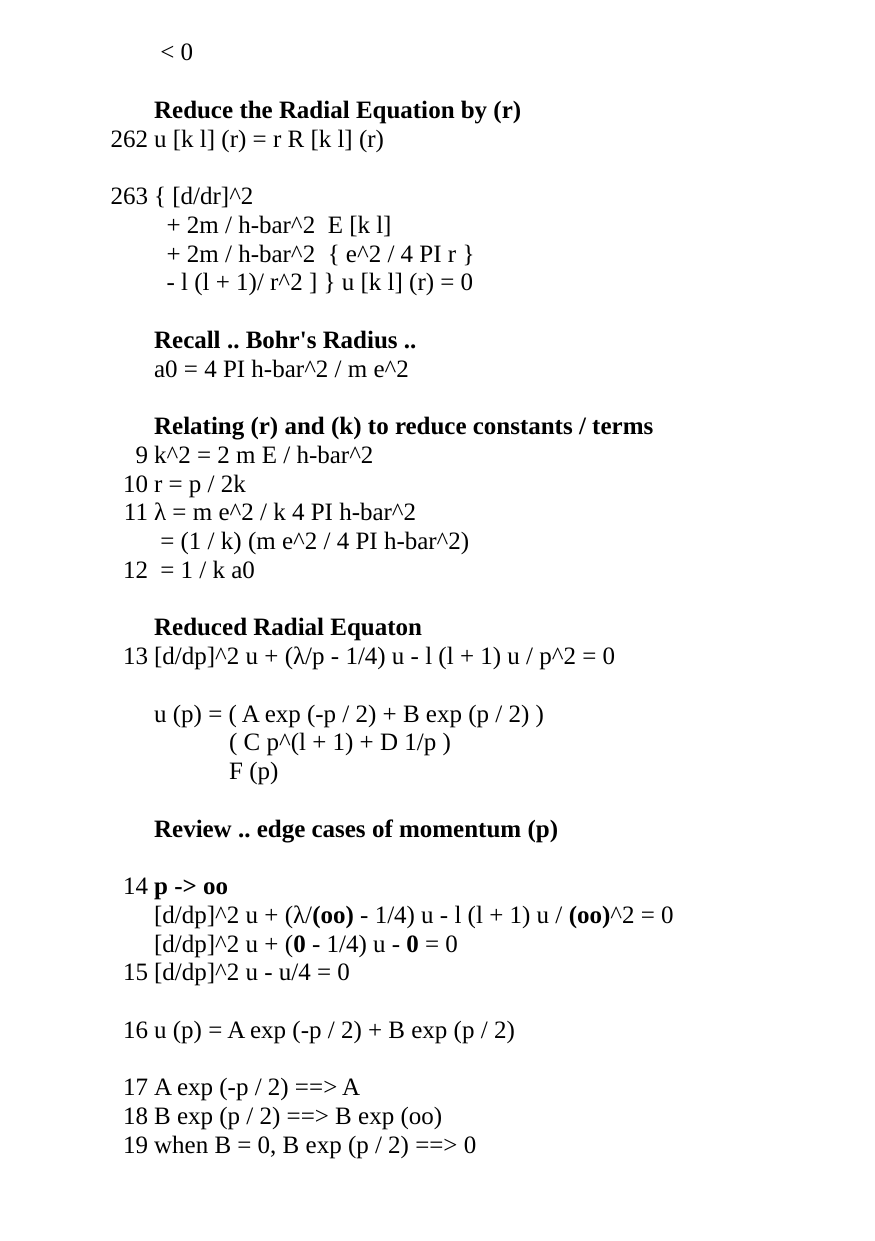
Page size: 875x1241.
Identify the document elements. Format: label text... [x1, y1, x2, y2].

table_cell Relating (r) and (k) to reduce constants / terms [151, 411, 809, 440]
table_cell [106, 354, 151, 382]
table_cell [106, 38, 151, 66]
table_cell p -> oo [151, 871, 809, 900]
table_cell { [d/dr]^2 + 2m / h-bar^2 E [k l] + 2m / h-bar^2 { e^2 / 4 PI r } - l (l + 1)/ r^2 ] } u [k l] (r) = 0 [151, 181, 809, 296]
table_cell [106, 383, 151, 411]
table_cell 19 [106, 1130, 151, 1159]
table_cell a0 = 4 PI h-bar^2 / m e^2 [151, 354, 809, 382]
table_cell [106, 411, 151, 440]
table_cell u (p) = ( A exp (-p / 2) + B exp (p / 2) ) ( C p^(l + 1) + D 1/p ) F (p) [151, 699, 809, 785]
table_cell 18 [106, 1101, 151, 1130]
table_cell [106, 900, 151, 929]
table_cell λ = m e^2 / k 4 PI h-bar^2 [151, 498, 809, 526]
table_cell [106, 296, 151, 325]
table_cell [106, 1044, 151, 1072]
table_cell 262 [106, 124, 151, 152]
table_cell [106, 1159, 151, 1187]
table_cell [106, 814, 151, 842]
table_cell [d/dp]^2 u + (λ/p - 1/4) u - l (l + 1) u / p^2 = 0 [151, 641, 809, 670]
table_cell = (1 / k) (m e^2 / 4 PI h-bar^2) [151, 526, 809, 555]
table_cell [151, 66, 809, 95]
table_cell [d/dp]^2 u + (0 - 1/4) u - 0 = 0 [151, 929, 809, 957]
table_cell 14 [106, 871, 151, 900]
table_cell 12 [106, 555, 151, 584]
table_cell [151, 986, 809, 1015]
table_cell [151, 843, 809, 871]
table_cell [d/dp]^2 u - u/4 = 0 [151, 958, 809, 986]
table_cell [106, 670, 151, 699]
table_cell 15 [106, 958, 151, 986]
table_cell Reduced Radial Equaton [151, 613, 809, 641]
table_cell 13 [106, 641, 151, 670]
table_cell = 1 / k a0 [151, 555, 809, 584]
table_cell when B = 0, B exp (p / 2) ==> 0 [151, 1130, 809, 1159]
table_cell [d/dp]^2 u + (λ/(oo) - 1/4) u - l (l + 1) u / (oo)^2 = 0 [151, 900, 809, 929]
table_cell r = p / 2k [151, 469, 809, 497]
table_cell [106, 613, 151, 641]
table_cell [106, 153, 151, 181]
table_cell Review .. edge cases of momentum (p) [151, 814, 809, 842]
table_cell k^2 = 2 m E / h-bar^2 [151, 440, 809, 469]
table_cell [151, 1159, 809, 1187]
table_cell < 0 [151, 38, 809, 66]
table_cell [151, 670, 809, 699]
table_cell [106, 66, 151, 95]
table_cell [106, 699, 151, 785]
table_cell u [k l] (r) = r R [k l] (r) [151, 124, 809, 152]
table_cell 10 [106, 469, 151, 497]
table_cell [151, 153, 809, 181]
table_cell 11 [106, 498, 151, 526]
table_cell [151, 785, 809, 814]
table_cell [151, 584, 809, 612]
table_cell [151, 383, 809, 411]
table_cell [151, 296, 809, 325]
table_cell 263 [106, 181, 151, 296]
table_cell [106, 843, 151, 871]
table_cell Recall .. Bohr's Radius .. [151, 325, 809, 354]
table_cell [151, 1044, 809, 1072]
table_cell 9 [106, 440, 151, 469]
table_cell [106, 785, 151, 814]
table_cell u (p) = A exp (-p / 2) + B exp (p / 2) [151, 1015, 809, 1044]
table_cell Reduce the Radial Equation by (r) [151, 95, 809, 124]
table_cell [106, 986, 151, 1015]
table_cell [106, 929, 151, 957]
table_cell [106, 95, 151, 124]
table_cell B exp (p / 2) ==> B exp (oo) [151, 1101, 809, 1130]
table_cell A exp (-p / 2) ==> A [151, 1073, 809, 1101]
table_cell [106, 584, 151, 612]
table_cell 16 [106, 1015, 151, 1044]
table_cell 17 [106, 1073, 151, 1101]
table_cell [106, 526, 151, 555]
table_cell [106, 325, 151, 354]
